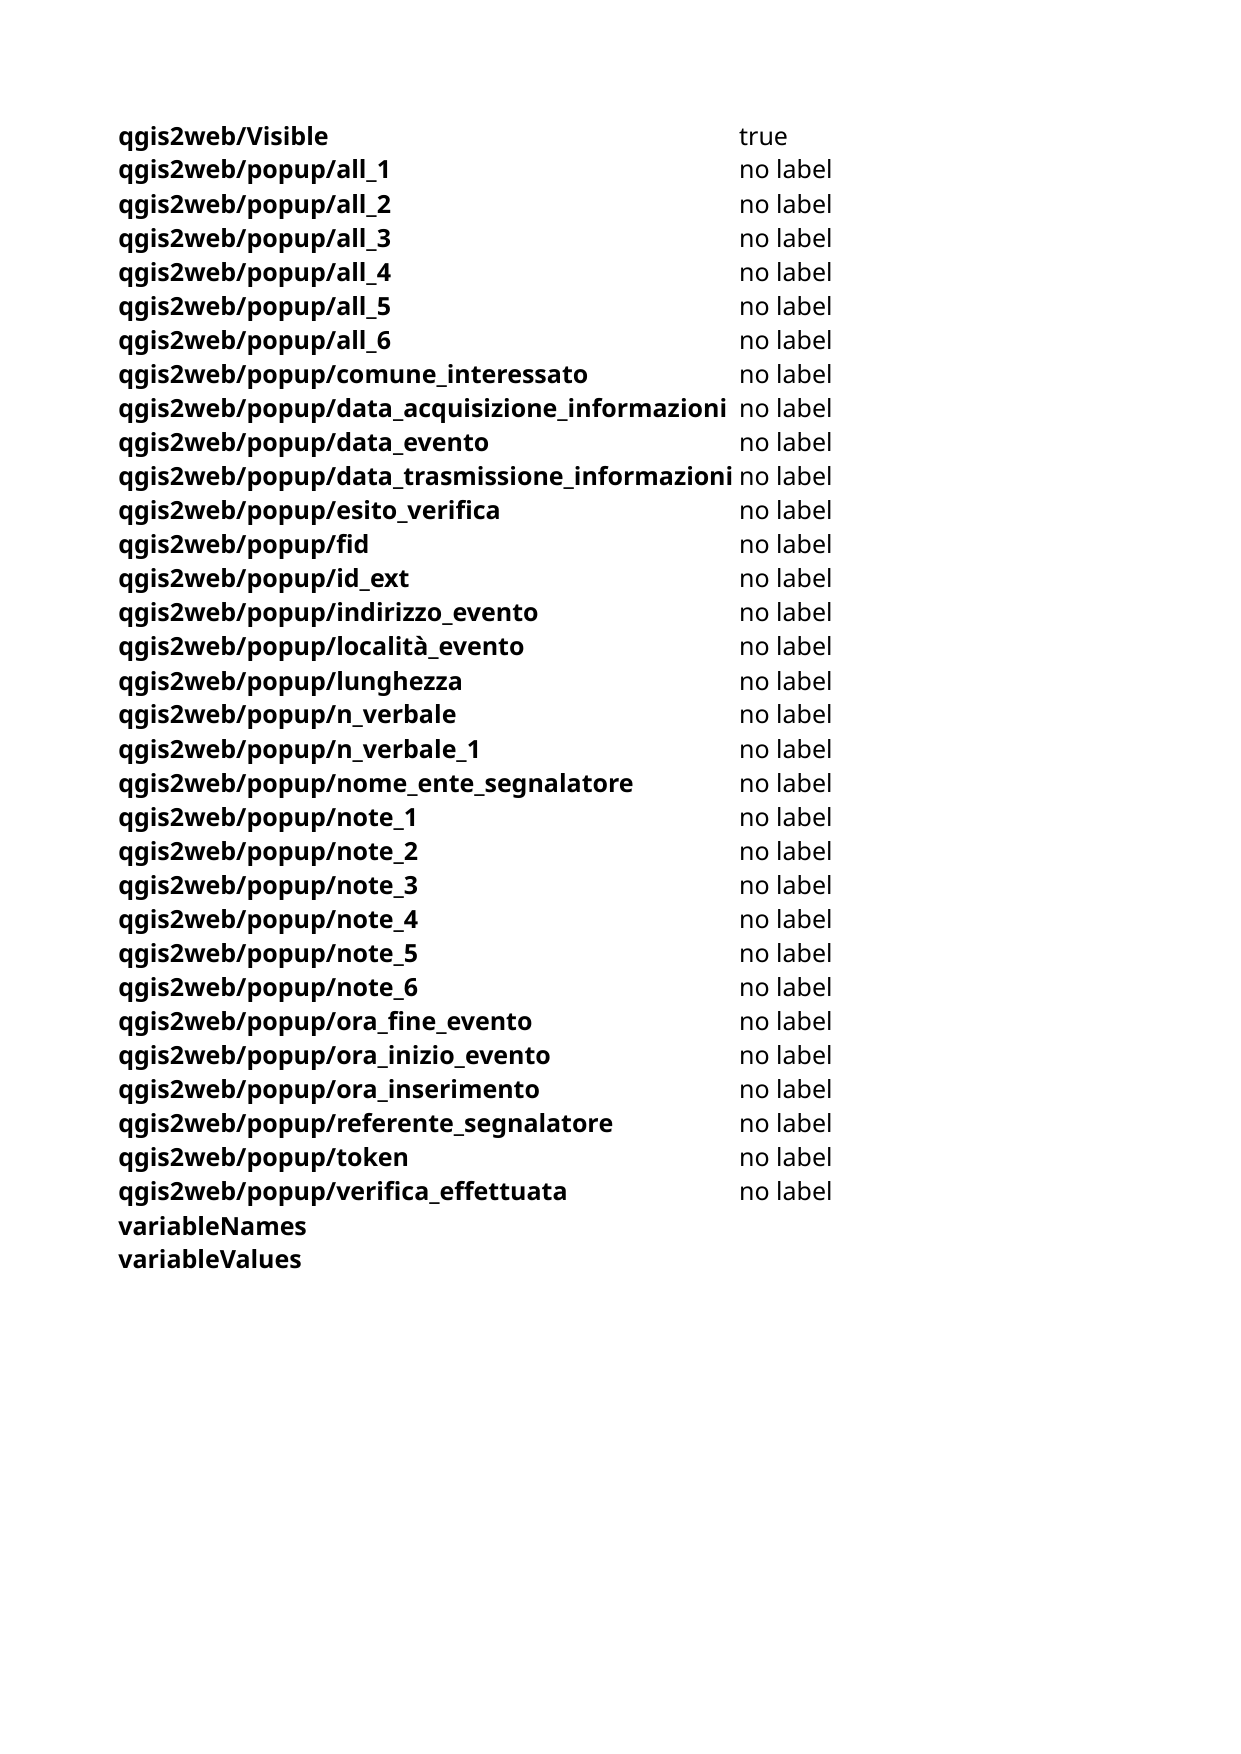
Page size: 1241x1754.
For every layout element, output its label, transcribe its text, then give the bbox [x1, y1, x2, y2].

table_cell qgis2web/popup/all_4 [118, 254, 739, 288]
table_cell qgis2web/popup/referente_segnalatore [118, 1106, 739, 1140]
table_cell no label [739, 697, 841, 731]
table_cell no label [739, 731, 841, 765]
table_cell qgis2web/popup/data_acquisizione_informazioni [118, 391, 739, 425]
table_cell no label [739, 936, 841, 970]
table_cell variableNames [118, 1208, 739, 1242]
table_cell qgis2web/popup/note_2 [118, 834, 739, 867]
table_cell qgis2web/popup/nome_ente_segnalatore [118, 765, 739, 799]
table_cell qgis2web/popup/verifica_effettuata [118, 1174, 739, 1208]
table_cell no label [739, 186, 841, 220]
table_cell no label [739, 1140, 841, 1174]
table_cell no label [739, 391, 841, 425]
table_cell no label [739, 765, 841, 799]
table_cell qgis2web/popup/all_2 [118, 186, 739, 220]
table_cell qgis2web/popup/n_verbale [118, 697, 739, 731]
table_cell no label [739, 493, 841, 527]
table_cell no label [739, 970, 841, 1004]
table_cell qgis2web/popup/ora_fine_evento [118, 1004, 739, 1038]
table_cell no label [739, 1072, 841, 1106]
table_cell no label [739, 834, 841, 867]
table_cell no label [739, 868, 841, 902]
table_cell no label [739, 629, 841, 663]
table_cell qgis2web/popup/esito_verifica [118, 493, 739, 527]
table_cell qgis2web/popup/token [118, 1140, 739, 1174]
table_cell qgis2web/popup/all_3 [118, 220, 739, 254]
table_cell qgis2web/popup/note_5 [118, 936, 739, 970]
table_cell qgis2web/popup/comune_interessato [118, 357, 739, 391]
table_cell qgis2web/popup/fid [118, 527, 739, 561]
table_cell qgis2web/popup/id_ext [118, 561, 739, 595]
table_cell qgis2web/popup/ora_inizio_evento [118, 1038, 739, 1072]
table_cell no label [739, 459, 841, 493]
table_cell no label [739, 425, 841, 459]
table_cell qgis2web/popup/n_verbale_1 [118, 731, 739, 765]
table_cell no label [739, 561, 841, 595]
table_cell no label [739, 1174, 841, 1208]
table_cell no label [739, 254, 841, 288]
table_cell no label [739, 289, 841, 322]
table_cell no label [739, 663, 841, 697]
table_cell qgis2web/popup/località_evento [118, 629, 739, 663]
table_cell no label [739, 220, 841, 254]
table_cell no label [739, 1004, 841, 1038]
table_cell qgis2web/popup/note_3 [118, 868, 739, 902]
table_cell qgis2web/popup/indirizzo_evento [118, 595, 739, 629]
table_cell qgis2web/popup/data_trasmissione_informazioni [118, 459, 739, 493]
table_cell no label [739, 902, 841, 936]
table_cell qgis2web/popup/lunghezza [118, 663, 739, 697]
table_cell variableValues [118, 1242, 739, 1276]
table_cell qgis2web/popup/all_5 [118, 289, 739, 322]
table_cell no label [739, 323, 841, 357]
table_cell no label [739, 527, 841, 561]
table_cell no label [739, 595, 841, 629]
table_cell no label [739, 1106, 841, 1140]
table_cell no label [739, 152, 841, 186]
table_cell qgis2web/popup/all_6 [118, 323, 739, 357]
table_cell qgis2web/popup/note_6 [118, 970, 739, 1004]
table_cell qgis2web/popup/data_evento [118, 425, 739, 459]
table_cell [739, 1208, 841, 1242]
table_cell qgis2web/Visible [118, 118, 739, 152]
table_cell qgis2web/popup/note_1 [118, 799, 739, 833]
table_cell no label [739, 357, 841, 391]
table_cell qgis2web/popup/all_1 [118, 152, 739, 186]
table_cell qgis2web/popup/ora_inserimento [118, 1072, 739, 1106]
table_cell no label [739, 799, 841, 833]
table_cell [739, 1242, 841, 1276]
table_cell no label [739, 1038, 841, 1072]
table_cell qgis2web/popup/note_4 [118, 902, 739, 936]
table_cell true [739, 118, 841, 152]
